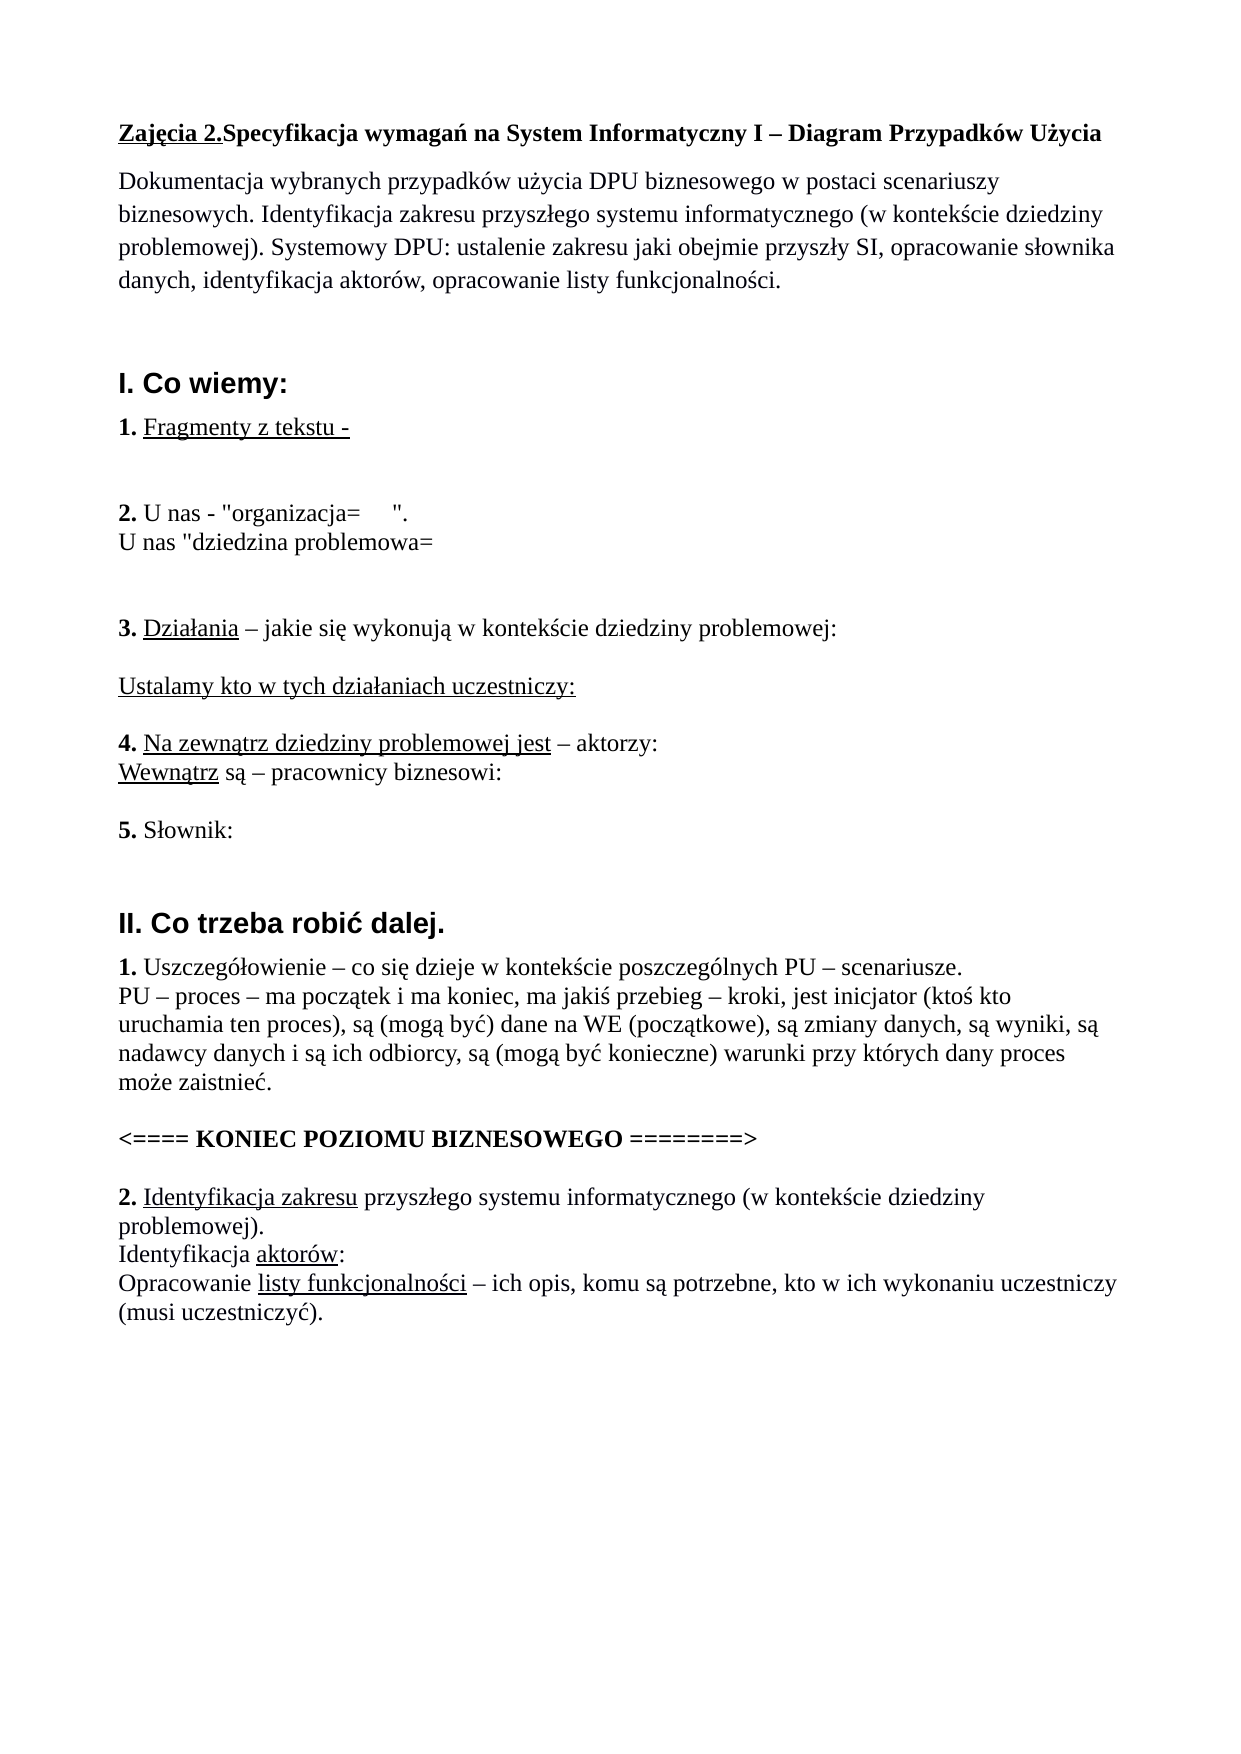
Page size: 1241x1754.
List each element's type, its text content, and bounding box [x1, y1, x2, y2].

text 2. Identyfikacja zakresu przyszłego systemu informatycznego (w kontekście dziedziny problemowej). [118, 1182, 1122, 1239]
text Ustalamy kto w tych działaniach uczestniczy: [118, 671, 1122, 700]
text Identyfikacja aktorów: [118, 1239, 1122, 1268]
text Opracowanie listy funkcjonalności – ich opis, komu są potrzebne, kto w ich wykonaniu uczestniczy (musi uczestniczyć). [118, 1268, 1122, 1330]
text 5. Słownik: [118, 815, 1122, 848]
text 1. Fragmenty z tekstu - [118, 412, 1122, 441]
text Wewnątrz są – pracownicy biznesowi: [118, 757, 1122, 786]
subtitle II. Co trzeba robić dalej. [118, 906, 1122, 939]
text 2. U nas - "organizacja= ". [118, 498, 1122, 527]
subtitle I. Co wiemy: [118, 366, 1122, 400]
text <==== KONIEC POZIOMU BIZNESOWEGO ========> [118, 1124, 1122, 1153]
text PU – proces – ma początek i ma koniec, ma jakiś przebieg – kroki, jest inicjator (ktoś kto uruchamia ten proces), są (mogą być) dane na WE (początkowe), są zmiany danych, są wyniki, są nadawcy danych i są ich odbiorcy, są (mogą być konieczne) warunki przy których dany proces może zaistnieć. [118, 981, 1122, 1096]
text 3. Działania – jakie się wykonują w kontekście dziedziny problemowej: [118, 613, 1122, 642]
text Dokumentacja wybranych przypadków użycia DPU biznesowego w postaci scenariuszy biznesowych. Identyfikacja zakresu przyszłego systemu informatycznego (w kontekście dziedziny problemowej). Systemowy DPU: ustalenie zakresu jaki obejmie przyszły SI, opracowanie słownika danych, identyfikacja aktorów, opracowanie listy funkcjonalności. [118, 166, 1122, 293]
text U nas "dziedzina problemowa= [118, 527, 1122, 556]
text 1. Uszczegółowienie – co się dzieje w kontekście poszczególnych PU – scenariusze. [118, 952, 1122, 981]
text Zajęcia 2.Specyfikacja wymagań na System Informatyczny I – Diagram Przypadków Użycia [118, 118, 1122, 147]
text 4. Na zewnątrz dziedziny problemowej jest – aktorzy: [118, 728, 1122, 757]
